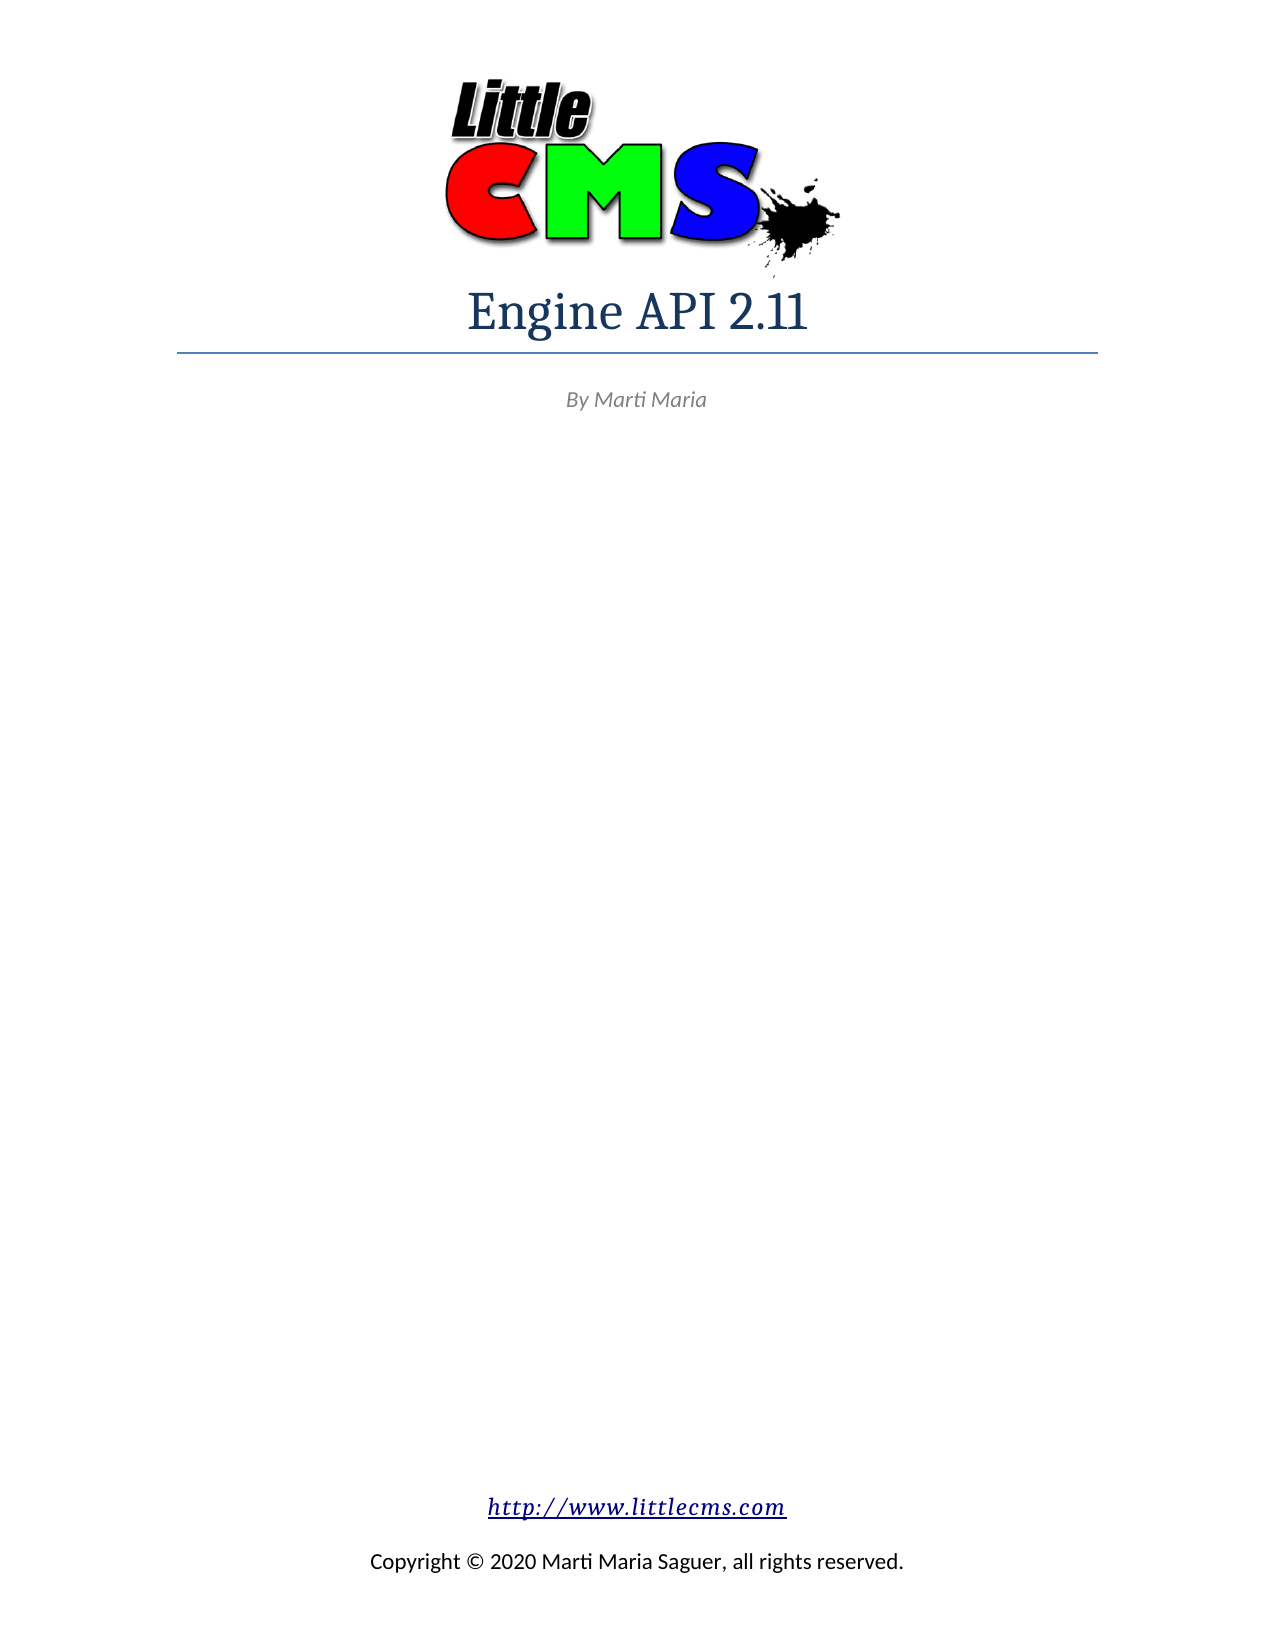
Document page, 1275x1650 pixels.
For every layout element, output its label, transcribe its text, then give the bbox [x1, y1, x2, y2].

text By Marti Maria [177, 385, 1098, 413]
picture [429, 75, 846, 281]
title Engine API 2.11 [177, 281, 1098, 352]
